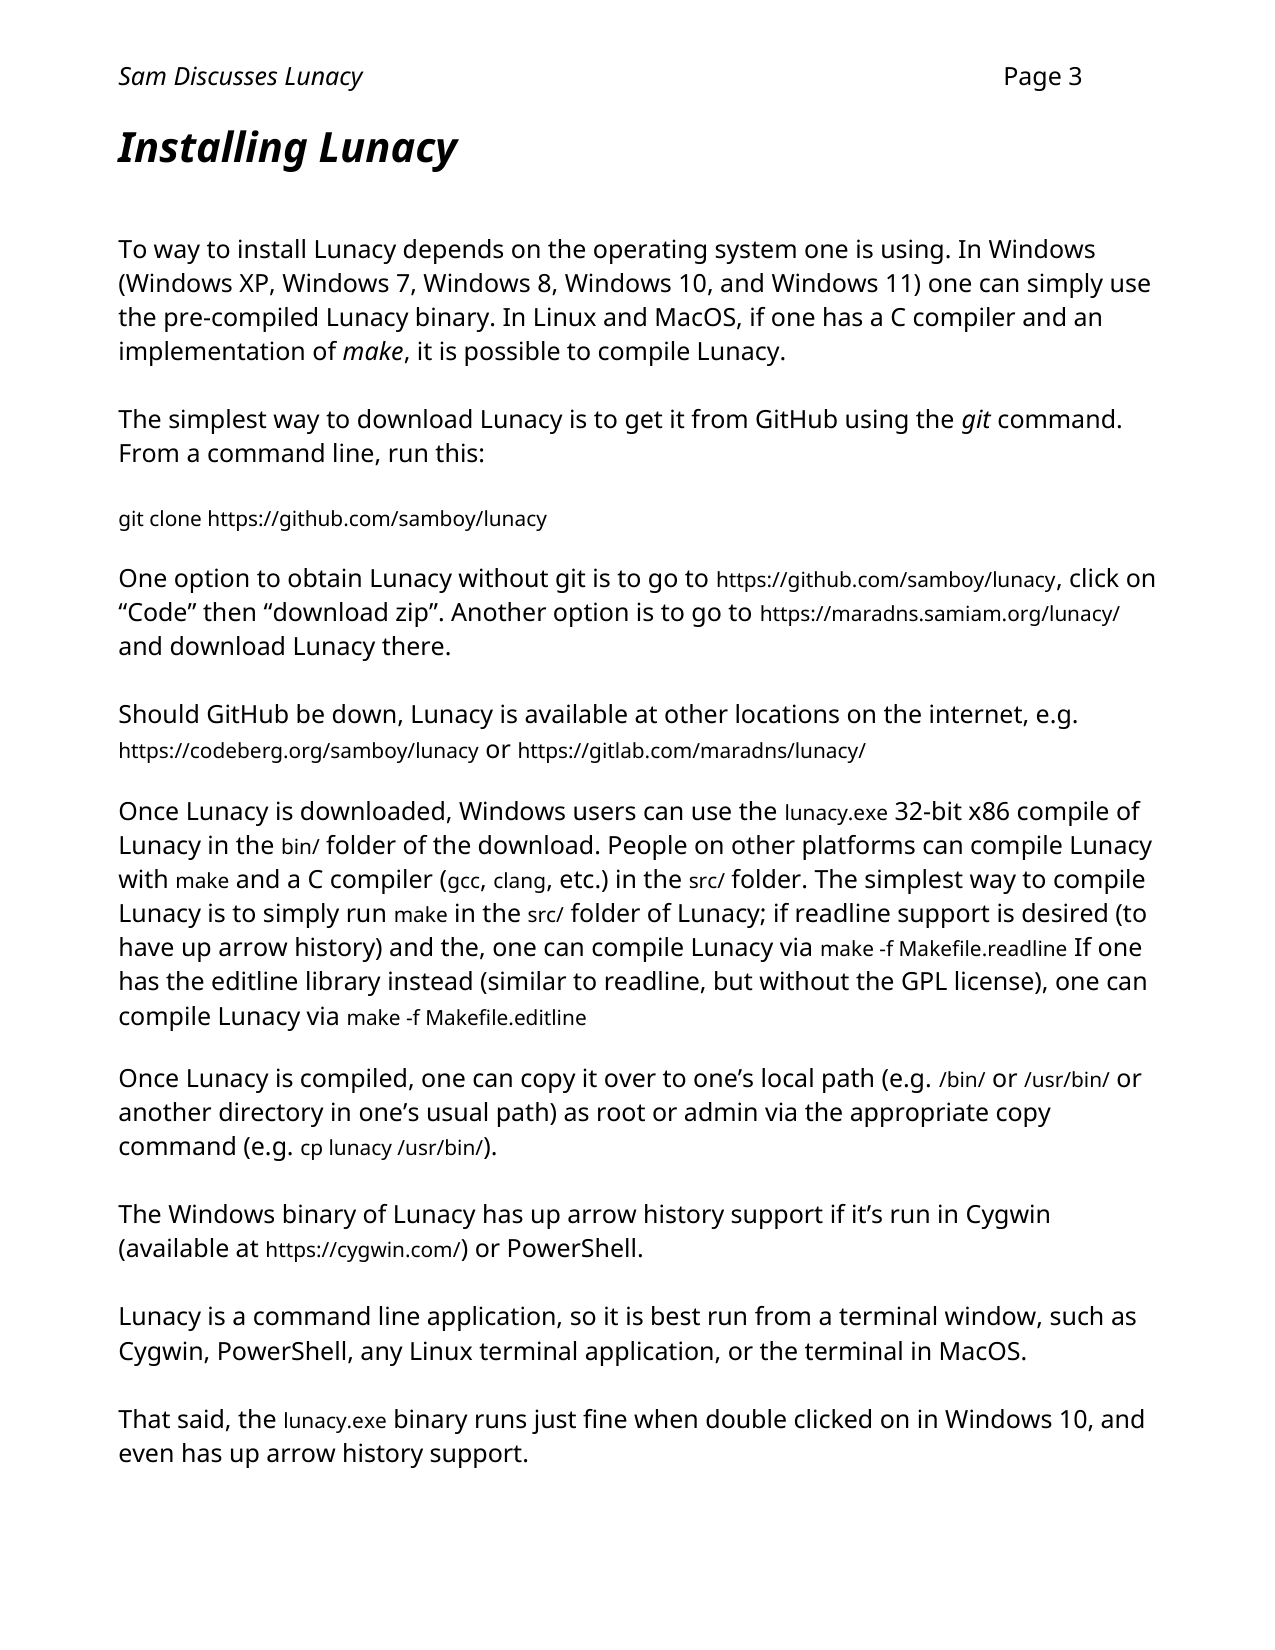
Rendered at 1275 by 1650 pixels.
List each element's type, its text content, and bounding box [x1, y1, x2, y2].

text One option to obtain Lunacy without git is to go to https://github.com/samboy/lunacy, click on “Code” then “download zip”. Another option is to go to https://maradns.samiam.org/lunacy/ and download Lunacy there. [118, 561, 1157, 663]
text The simplest way to download Lunacy is to get it from GitHub using the git command. From a command line, run this: [118, 402, 1157, 470]
text compile Lunacy via make -f Makefile.editline [118, 998, 1157, 1032]
text Should GitHub be down, Lunacy is available at other locations on the internet, e.g. https://codeberg.org/samboy/lunacy or https://gitlab.com/maradns/lunacy/ [118, 697, 1157, 765]
text Once Lunacy is compiled, one can copy it over to one’s local path (e.g. /bin/ or /usr/bin/ or another directory in one’s usual path) as root or admin via the appropriate copy command (e.g. cp lunacy /usr/bin/). [118, 1061, 1157, 1163]
text git clone https://github.com/samboy/lunacy [118, 504, 1157, 532]
text The Windows binary of Lunacy has up arrow history support if it’s run in Cygwin (available at https://cygwin.com/) or PowerShell. [118, 1197, 1157, 1265]
text Once Lunacy is downloaded, Windows users can use the lunacy.exe 32-bit x86 compile of Lunacy in the bin/ folder of the download. People on other platforms can compile Lunacy with make and a C compiler (gcc, clang, etc.) in the src/ folder. The simplest way to compile Lunacy is to simply run make in the src/ folder of Lunacy; if readline support is desired (to have up arrow history) and the, one can compile Lunacy via make -f Makefile.readline If one has the editline library instead (similar to readline, but without the GPL license), one can [118, 794, 1157, 998]
text Lunacy is a command line application, so it is best run from a terminal window, such as Cygwin, PowerShell, any Linux terminal application, or the terminal in MacOS. [118, 1299, 1157, 1367]
text That said, the lunacy.exe binary runs just fine when double clicked on in Windows 10, and even has up arrow history support. [118, 1401, 1157, 1469]
text Installing Lunacy [118, 118, 1157, 175]
text To way to install Lunacy depends on the operating system one is using. In Windows (Windows XP, Windows 7, Windows 8, Windows 10, and Windows 11) one can simply use the pre-compiled Lunacy binary. In Linux and MacOS, if one has a C compiler and an implementation of make, it is possible to compile Lunacy. [118, 232, 1157, 368]
